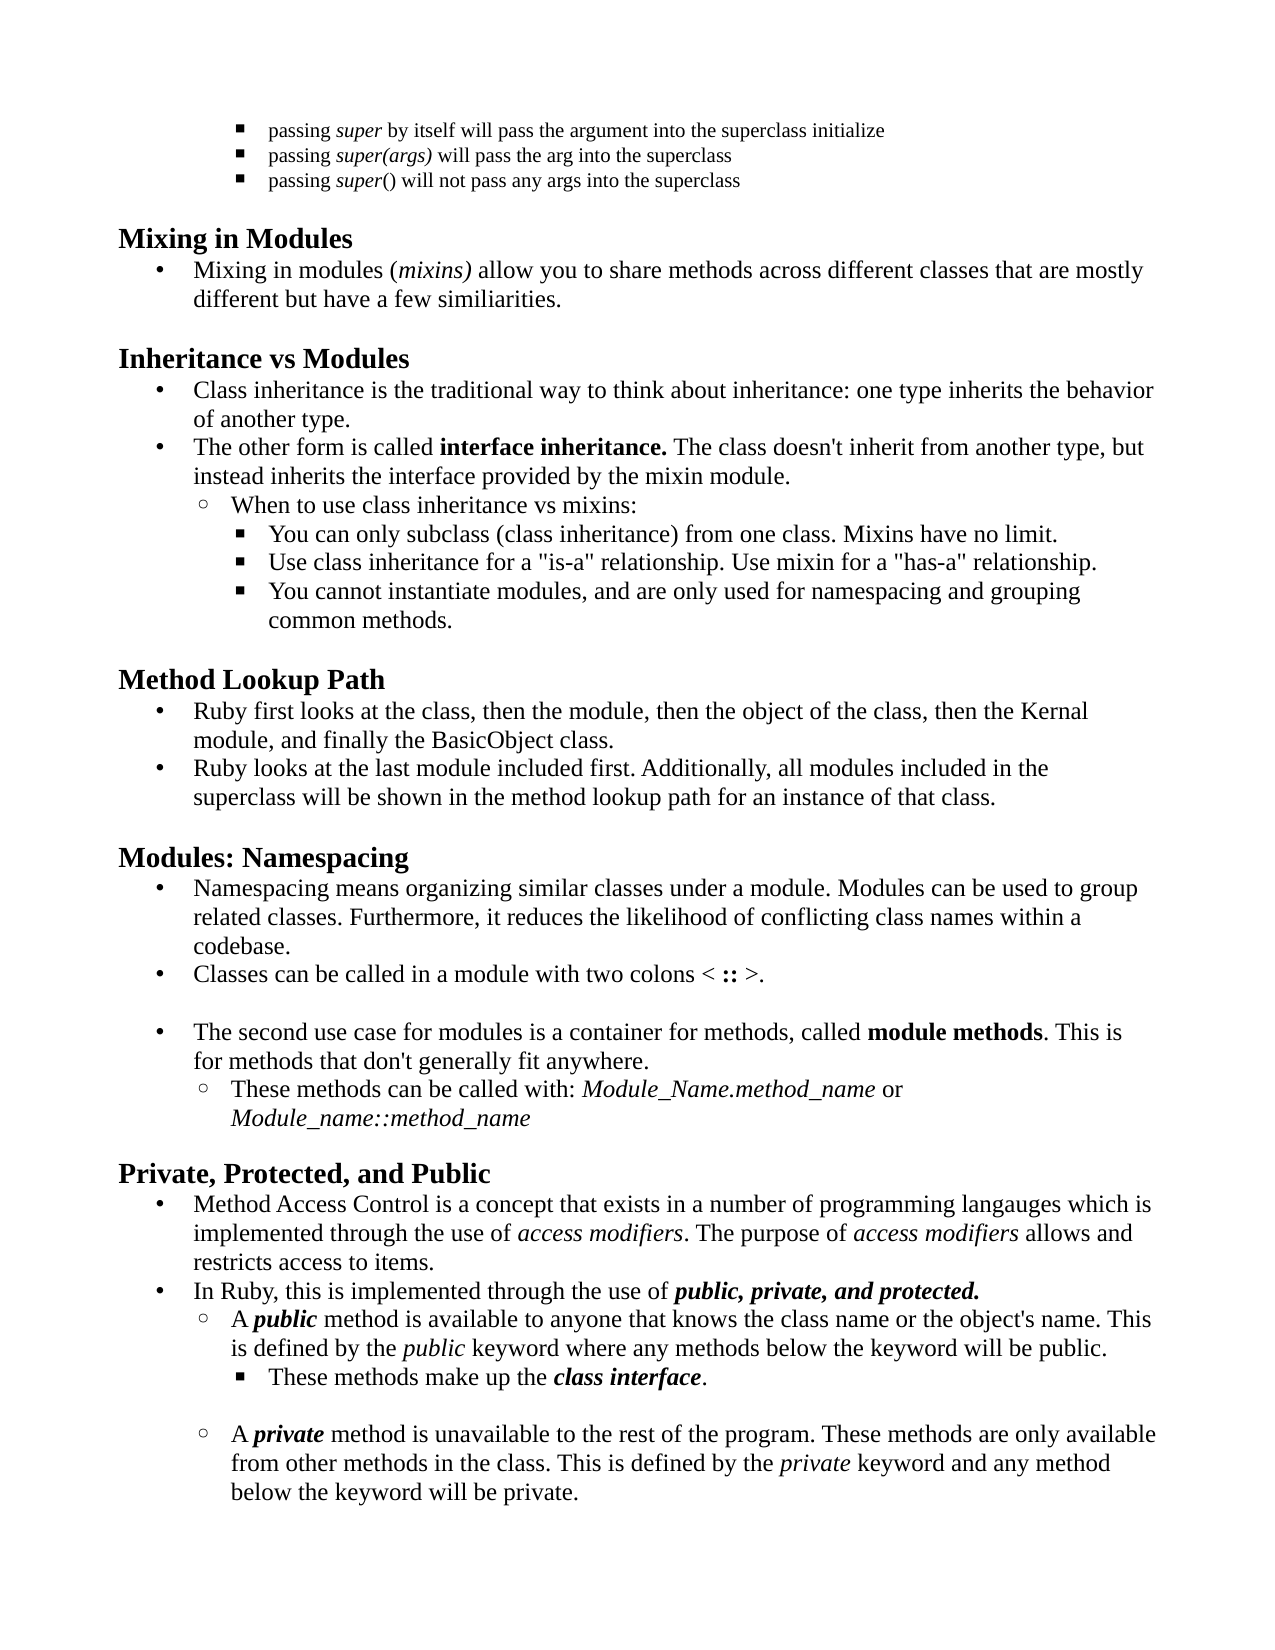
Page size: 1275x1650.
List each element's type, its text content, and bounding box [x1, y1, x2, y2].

list Ruby first looks at the class, then the module, then the object of the class, then the Kernal module, and finally the BasicObject class. [156, 696, 1157, 753]
list These methods make up the class interface. [231, 1362, 1157, 1391]
text Modules: Namespacing [118, 840, 1157, 873]
list You cannot instantiate modules, and are only used for namespacing and grouping common methods. [231, 576, 1157, 634]
text Method Lookup Path [118, 662, 1157, 696]
list A private method is unavailable to the rest of the program. These methods are only available from other methods in the class. This is defined by the private keyword and any method below the keyword will be private. [193, 1419, 1157, 1506]
list passing super() will not pass any args into the superclass [231, 168, 1157, 193]
list The other form is called interface inheritance. The class doesn't inherit from another type, but instead inherits the interface provided by the mixin module. [156, 432, 1157, 490]
list A public method is available to anyone that knows the class name or the object's name. This is defined by the public keyword where any methods below the keyword will be public. [193, 1304, 1157, 1362]
list Ruby looks at the last module included first. Additionally, all modules included in the superclass will be shown in the method lookup path for an instance of that class. [156, 753, 1157, 811]
list The second use case for modules is a container for methods, called module methods. This is for methods that don't generally fit anywhere. [156, 1017, 1157, 1074]
text Mixing in Modules [118, 222, 1157, 255]
list passing super by itself will pass the argument into the superclass initialize [231, 118, 1157, 143]
list passing super(args) will pass the arg into the superclass [231, 143, 1157, 168]
text Inheritance vs Modules [118, 341, 1157, 375]
list Classes can be called in a module with two colons < :: >. [156, 959, 1157, 988]
text Private, Protected, and Public [118, 1156, 1157, 1189]
list Class inheritance is the traditional way to think about inheritance: one type inherits the behavior of another type. [156, 375, 1157, 432]
list You can only subclass (class inheritance) from one class. Mixins have no limit. [231, 519, 1157, 547]
list Use class inheritance for a "is-a" relationship. Use mixin for a "has-a" relationship. [231, 547, 1157, 576]
list Mixing in modules (mixins) allow you to share methods across different classes that are mostly different but have a few similiarities. [156, 255, 1157, 313]
list When to use class inheritance vs mixins: [193, 490, 1157, 519]
list Method Access Control is a concept that exists in a number of programming langauges which is implemented through the use of access modifiers. The purpose of access modifiers allows and restricts access to items. [156, 1189, 1157, 1276]
list These methods can be called with: Module_Name.method_name or Module_name::method_name [193, 1074, 1157, 1132]
list In Ruby, this is implemented through the use of public, private, and protected. [156, 1276, 1157, 1304]
list Namespacing means organizing similar classes under a module. Modules can be used to group related classes. Furthermore, it reduces the likelihood of conflicting class names within a codebase. [156, 873, 1157, 959]
